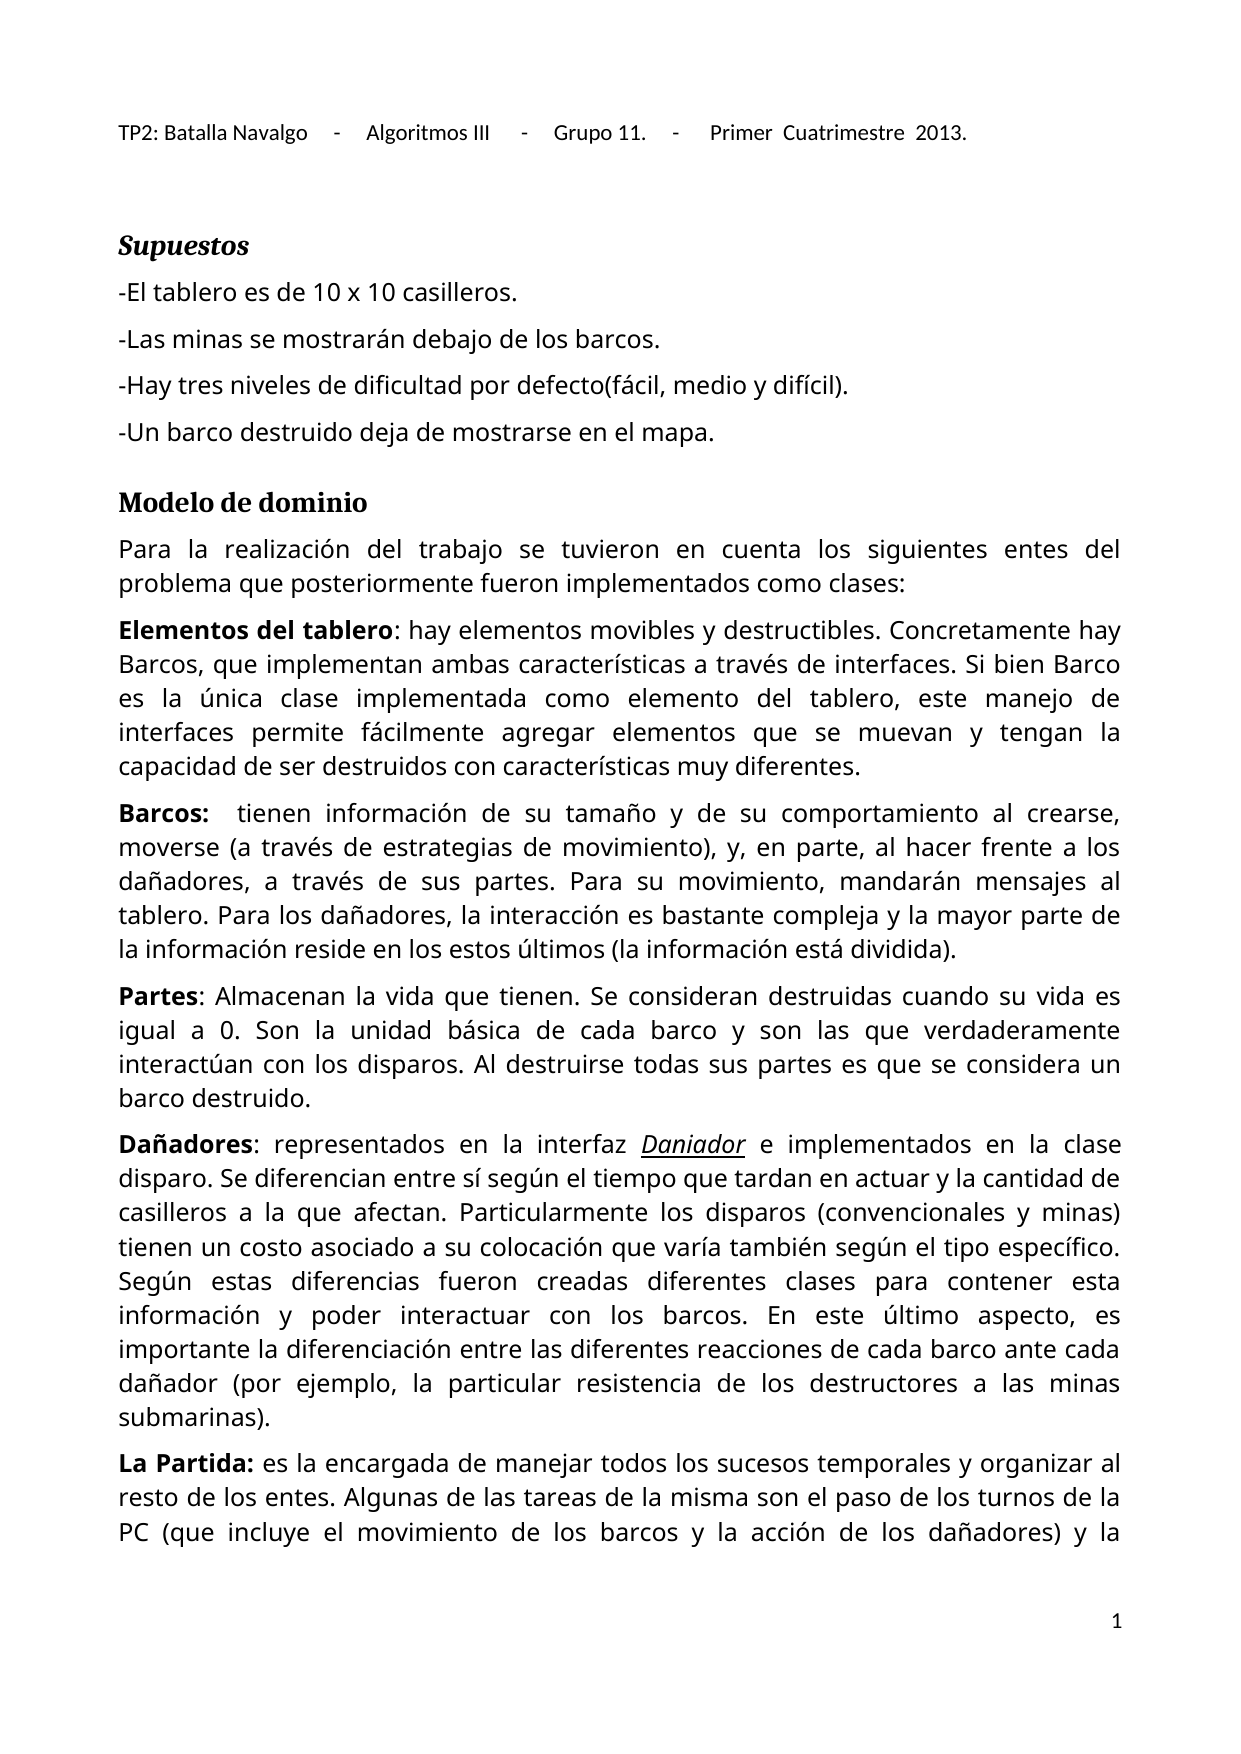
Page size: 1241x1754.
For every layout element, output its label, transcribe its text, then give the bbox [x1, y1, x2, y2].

text Elementos del tablero: hay elementos movibles y destructibles. Concretamente hay Barcos, que implementan ambas características a través de interfaces. Si bien Barco es la única clase implementada como elemento del tablero, este manejo de interfaces permite fácilmente agregar elementos que se muevan y tengan la capacidad de ser destruidos con características muy diferentes. [118, 613, 1122, 783]
text Dañadores: representados en la interfaz Daniador e implementados en la clase disparo. Se diferencian entre sí según el tiempo que tardan en actuar y la cantidad de casilleros a la que afectan. Particularmente los disparos (convencionales y minas) tienen un costo asociado a su colocación que varía también según el tipo específico. Según estas diferencias fueron creadas diferentes clases para contener esta información y poder interactuar con los barcos. En este último aspecto, es importante la diferenciación entre las diferentes reacciones de cada barco ante cada dañador (por ejemplo, la particular resistencia de los destructores a las minas submarinas). [118, 1127, 1122, 1433]
text -Un barco destruido deja de mostrarse en el mapa. [118, 414, 1122, 448]
text La Partida: es la encargada de manejar todos los sucesos temporales y organizar al resto de los entes. Algunas de las tareas de la misma son el paso de los turnos de la PC (que incluye el movimiento de los barcos y la acción de los dañadores) y la [118, 1446, 1122, 1548]
text Modelo de dominio [118, 486, 1122, 519]
text Para la realización del trabajo se tuvieron en cuenta los siguientes entes del problema que posteriormente fueron implementados como clases: [118, 532, 1122, 600]
text -Las minas se mostrarán debajo de los barcos. [118, 321, 1122, 355]
text -El tablero es de 10 x 10 casilleros. [118, 275, 1122, 309]
text Partes: Almacenan la vida que tienen. Se consideran destruidas cuando su vida es igual a 0. Son la unidad básica de cada barco y son las que verdaderamente interactúan con los disparos. Al destruirse todas sus partes es que se considera un barco destruido. [118, 978, 1122, 1114]
text Supuestos [118, 229, 1122, 262]
text Barcos: tienen información de su tamaño y de su comportamiento al crearse, moverse (a través de estrategias de movimiento), y, en parte, al hacer frente a los dañadores, a través de sus partes. Para su movimiento, mandarán mensajes al tablero. Para los dañadores, la interacción es bastante compleja y la mayor parte de la información reside en los estos últimos (la información está dividida). [118, 795, 1122, 966]
text -Hay tres niveles de dificultad por defecto(fácil, medio y difícil). [118, 368, 1122, 402]
